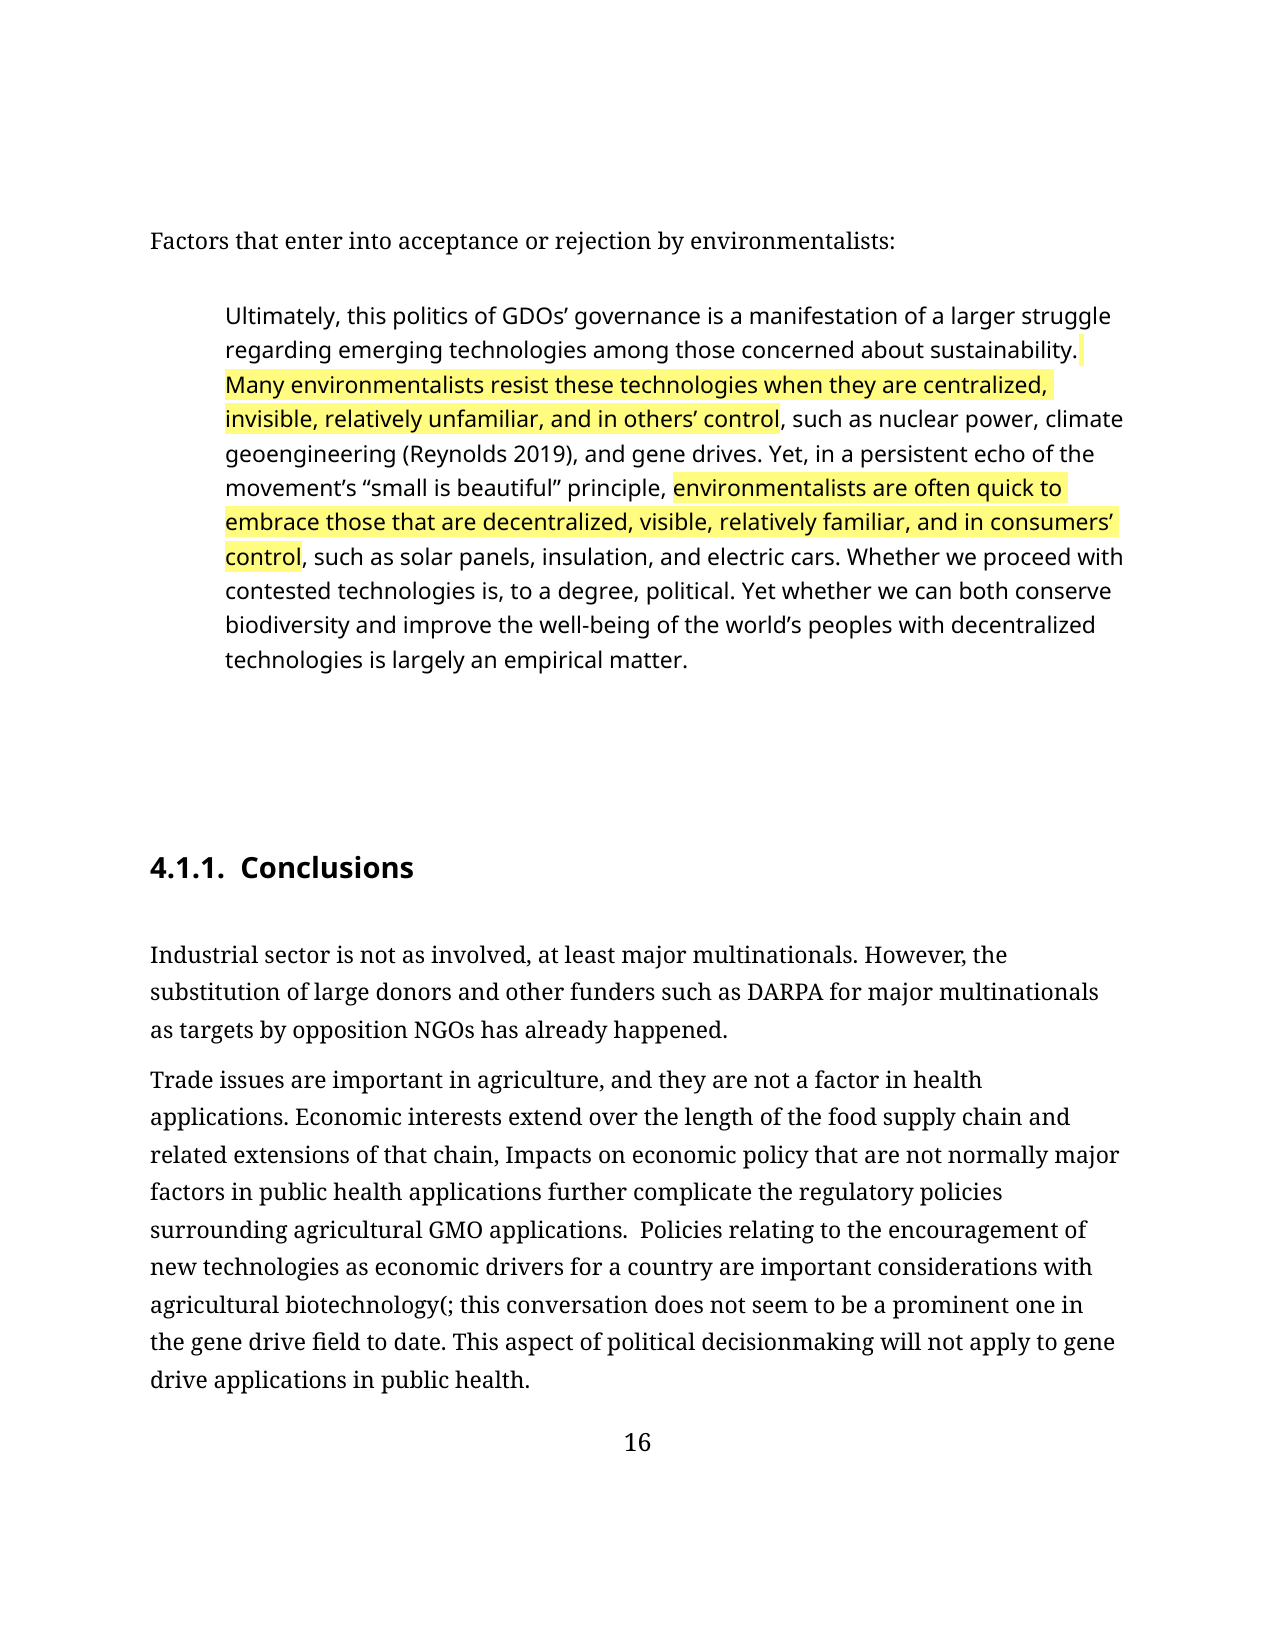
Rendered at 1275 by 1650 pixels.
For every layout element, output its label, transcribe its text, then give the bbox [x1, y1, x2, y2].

text Trade issues are important in agriculture, and they are not a factor in health applications. Economic interests extend over the length of the food supply chain and related extensions of that chain, Impacts on economic policy that are not normally major factors in public health applications further complicate the regulatory policies surrounding agricultural GMO applications. Policies relating to the encouragement of new technologies as economic drivers for a country are important considerations with agricultural biotechnology(; this conversation does not seem to be a prominent one in the gene drive field to date. This aspect of political decisionmaking will not apply to gene drive applications in public health. [150, 1064, 1125, 1395]
text Ultimately, this politics of GDOs’ governance is a manifestation of a larger struggle regarding emerging technologies among those concerned about sustainability. Many environmentalists resist these technologies when they are centralized, invisible, relatively unfamiliar, and in others’ control, such as nuclear power, climate geoengineering (Reynolds 2019), and gene drives. Yet, in a persistent echo of the movement’s “small is beautiful” principle, environmentalists are often quick to embrace those that are decentralized, visible, relatively familiar, and in consumers’ control, such as solar panels, insulation, and electric cars. Whether we proceed with contested technologies is, to a degree, political. Yet whether we can both conserve biodiversity and improve the well-being of the world’s peoples with decentralized technologies is largely an empirical matter. [225, 300, 1125, 675]
text Factors that enter into acceptance or rejection by environmentalists: [150, 225, 1125, 256]
text 4.1.1. Conclusions [150, 847, 1125, 887]
text Industrial sector is not as involved, at least major multinationals. However, the substitution of large donors and other funders such as DARPA for major multinationals as targets by opposition NGOs has already happened. [150, 939, 1125, 1045]
